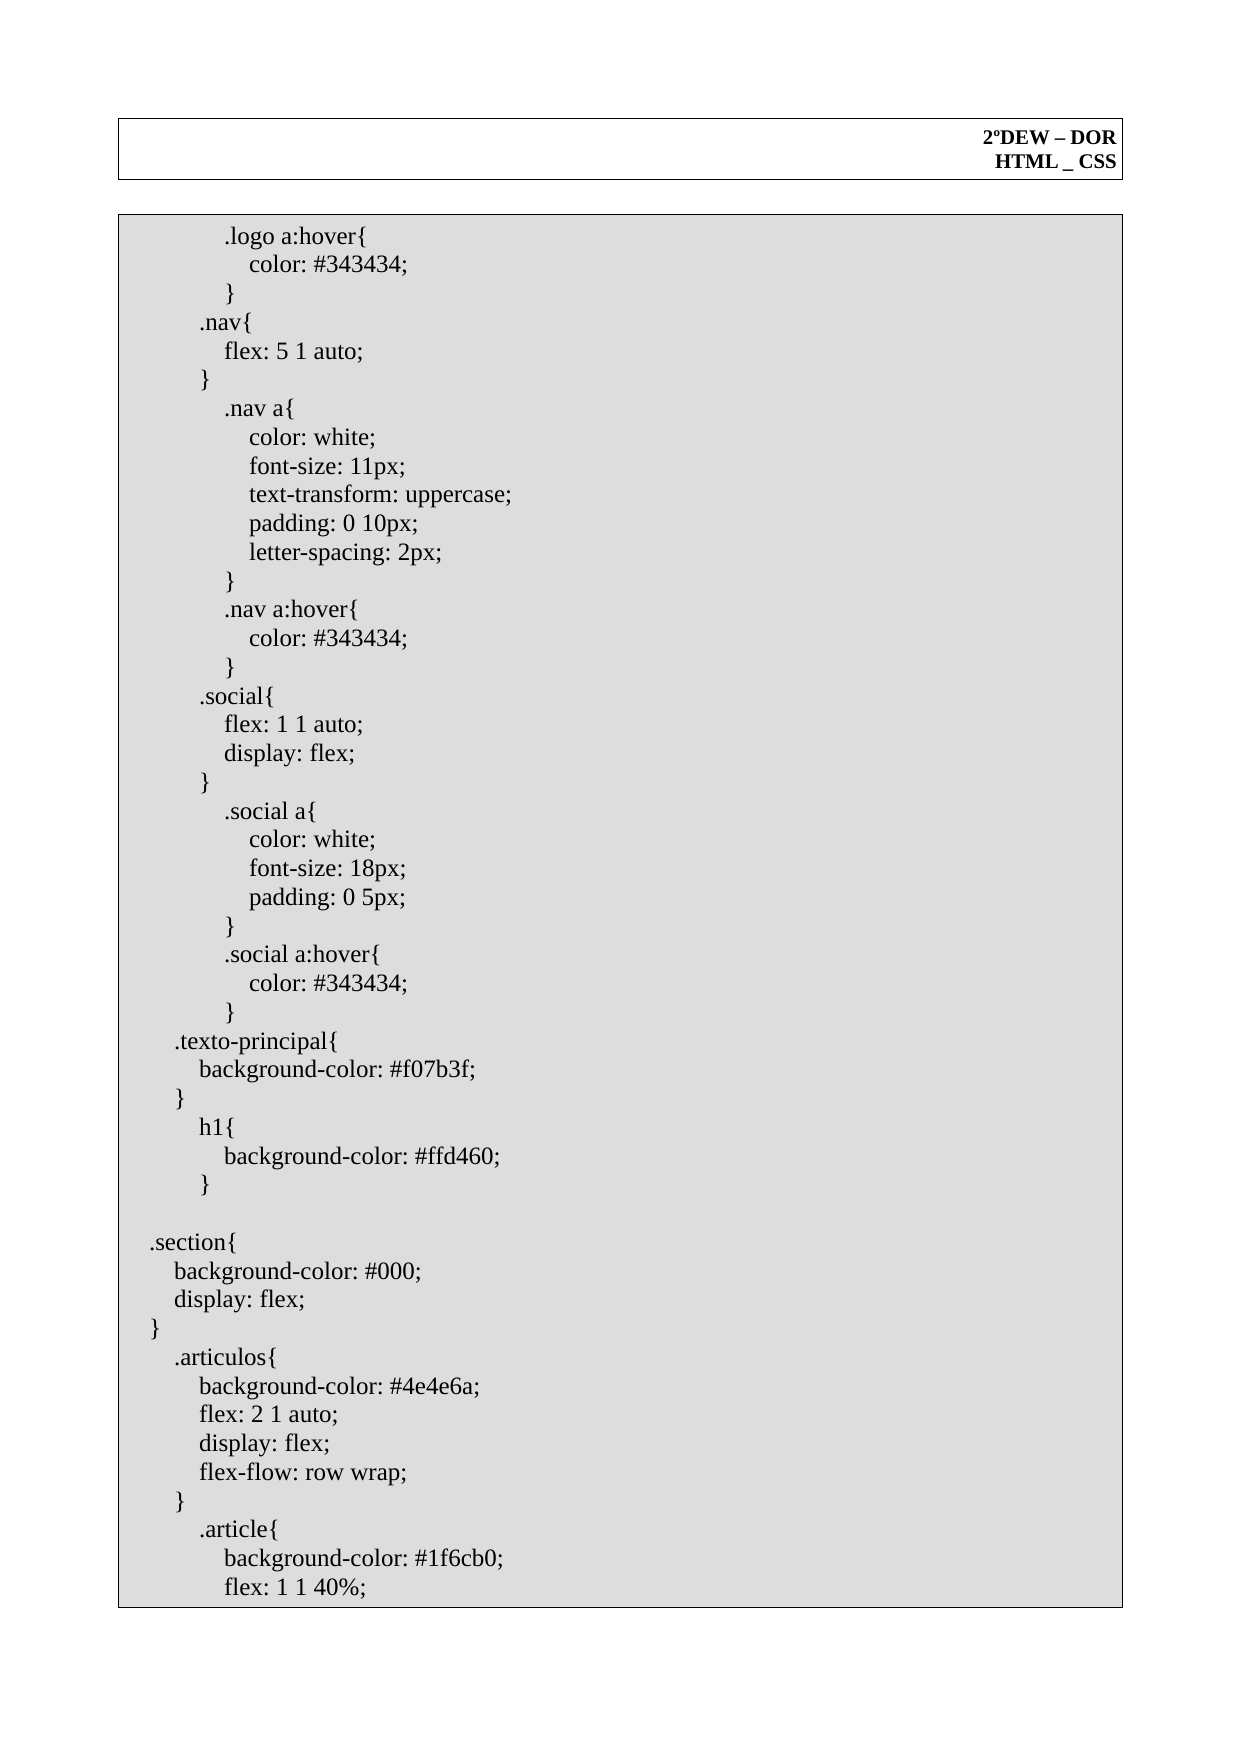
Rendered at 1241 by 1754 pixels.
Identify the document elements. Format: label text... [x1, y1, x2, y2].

table_header .logo a:hover{ color: #343434; } .nav{ flex: 5 1 auto; } .nav a{ color: white; font-size: 11px; text-transform: uppercase; padding: 0 10px; letter-spacing: 2px; } .nav a:hover{ color: #343434; } .social{ flex: 1 1 auto; display: flex; } .social a{ color: white; font-size: 18px; padding: 0 5px; } .social a:hover{ color: #343434; } .texto-principal{ background-color: #f07b3f; } h1{ background-color: #ffd460; } .section{ background-color: #000; display: flex; } .articulos{ background-color: #4e4e6a; flex: 2 1 auto; display: flex; flex-flow: row wrap; } .article{ background-color: #1f6cb0; flex: 1 1 40%; [119, 215, 1122, 1607]
